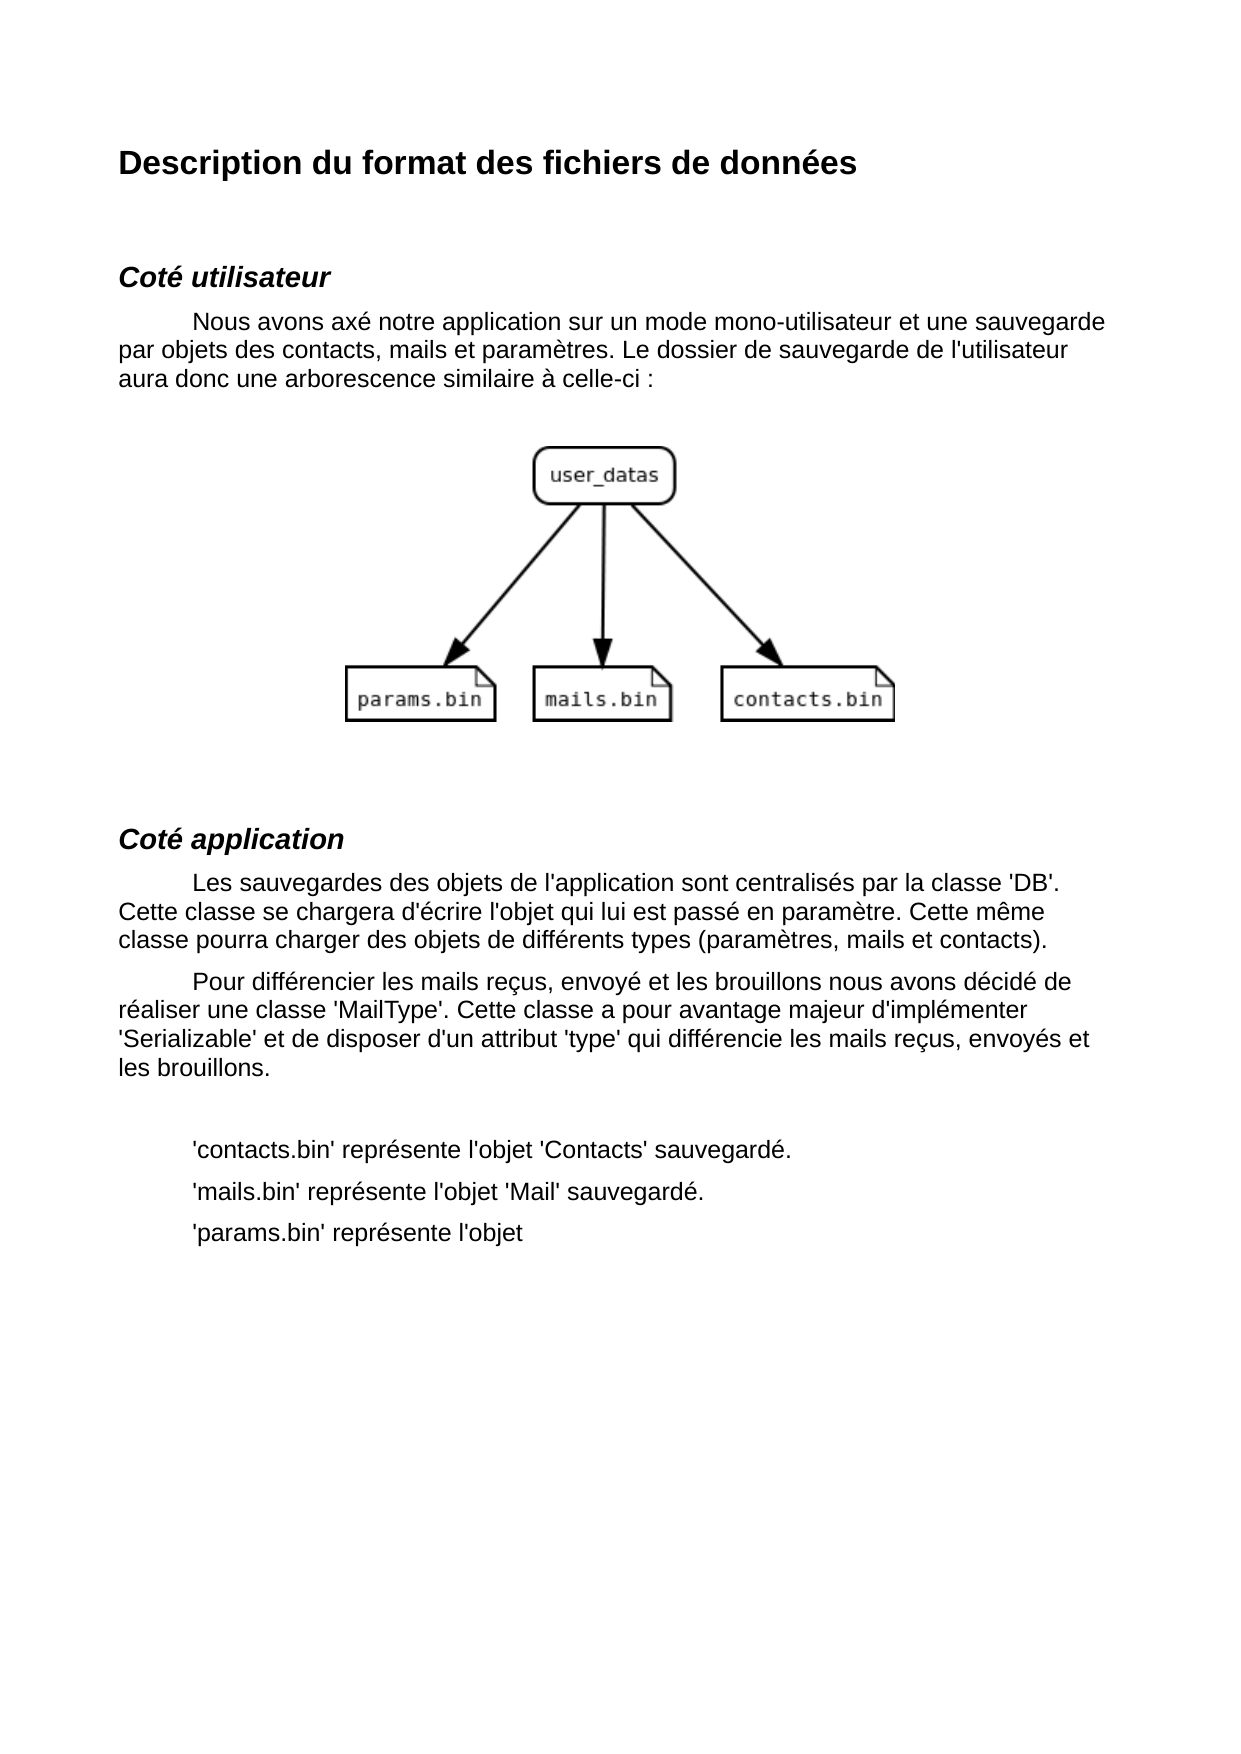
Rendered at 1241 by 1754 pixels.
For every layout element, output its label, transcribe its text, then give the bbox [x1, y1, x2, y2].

text 'contacts.bin' représente l'objet 'Contacts' sauvegardé. [118, 1135, 1122, 1164]
subtitle Description du format des fichiers de données [118, 143, 1122, 182]
text Pour différencier les mails reçus, envoyé et les brouillons nous avons décidé de réaliser une classe 'MailType'. Cette classe a pour avantage majeur d'implémenter 'Serializable' et de disposer d'un attribut 'type' qui différencie les mails reçus, envoyés et les brouillons. [118, 967, 1122, 1082]
subtitle Coté application [118, 822, 1122, 855]
text 'params.bin' représente l'objet [118, 1218, 1122, 1247]
text Nous avons axé notre application sur un mode mono-utilisateur et une sauvegarde par objets des contacts, mails et paramètres. Le dossier de sauvegarde de l'utilisateur aura donc une arborescence similaire à celle-ci : [118, 307, 1122, 393]
subtitle Coté utilisateur [118, 261, 1122, 294]
text 'mails.bin' représente l'objet 'Mail' sauvegardé. [118, 1177, 1122, 1205]
text Les sauvegardes des objets de l'application sont centralisés par la classe 'DB'. Cette classe se chargera d'écrire l'objet qui lui est passé en paramètre. Cette même classe pourra charger des objets de différents types (paramètres, mails et contacts). [118, 868, 1122, 954]
picture [345, 446, 895, 722]
